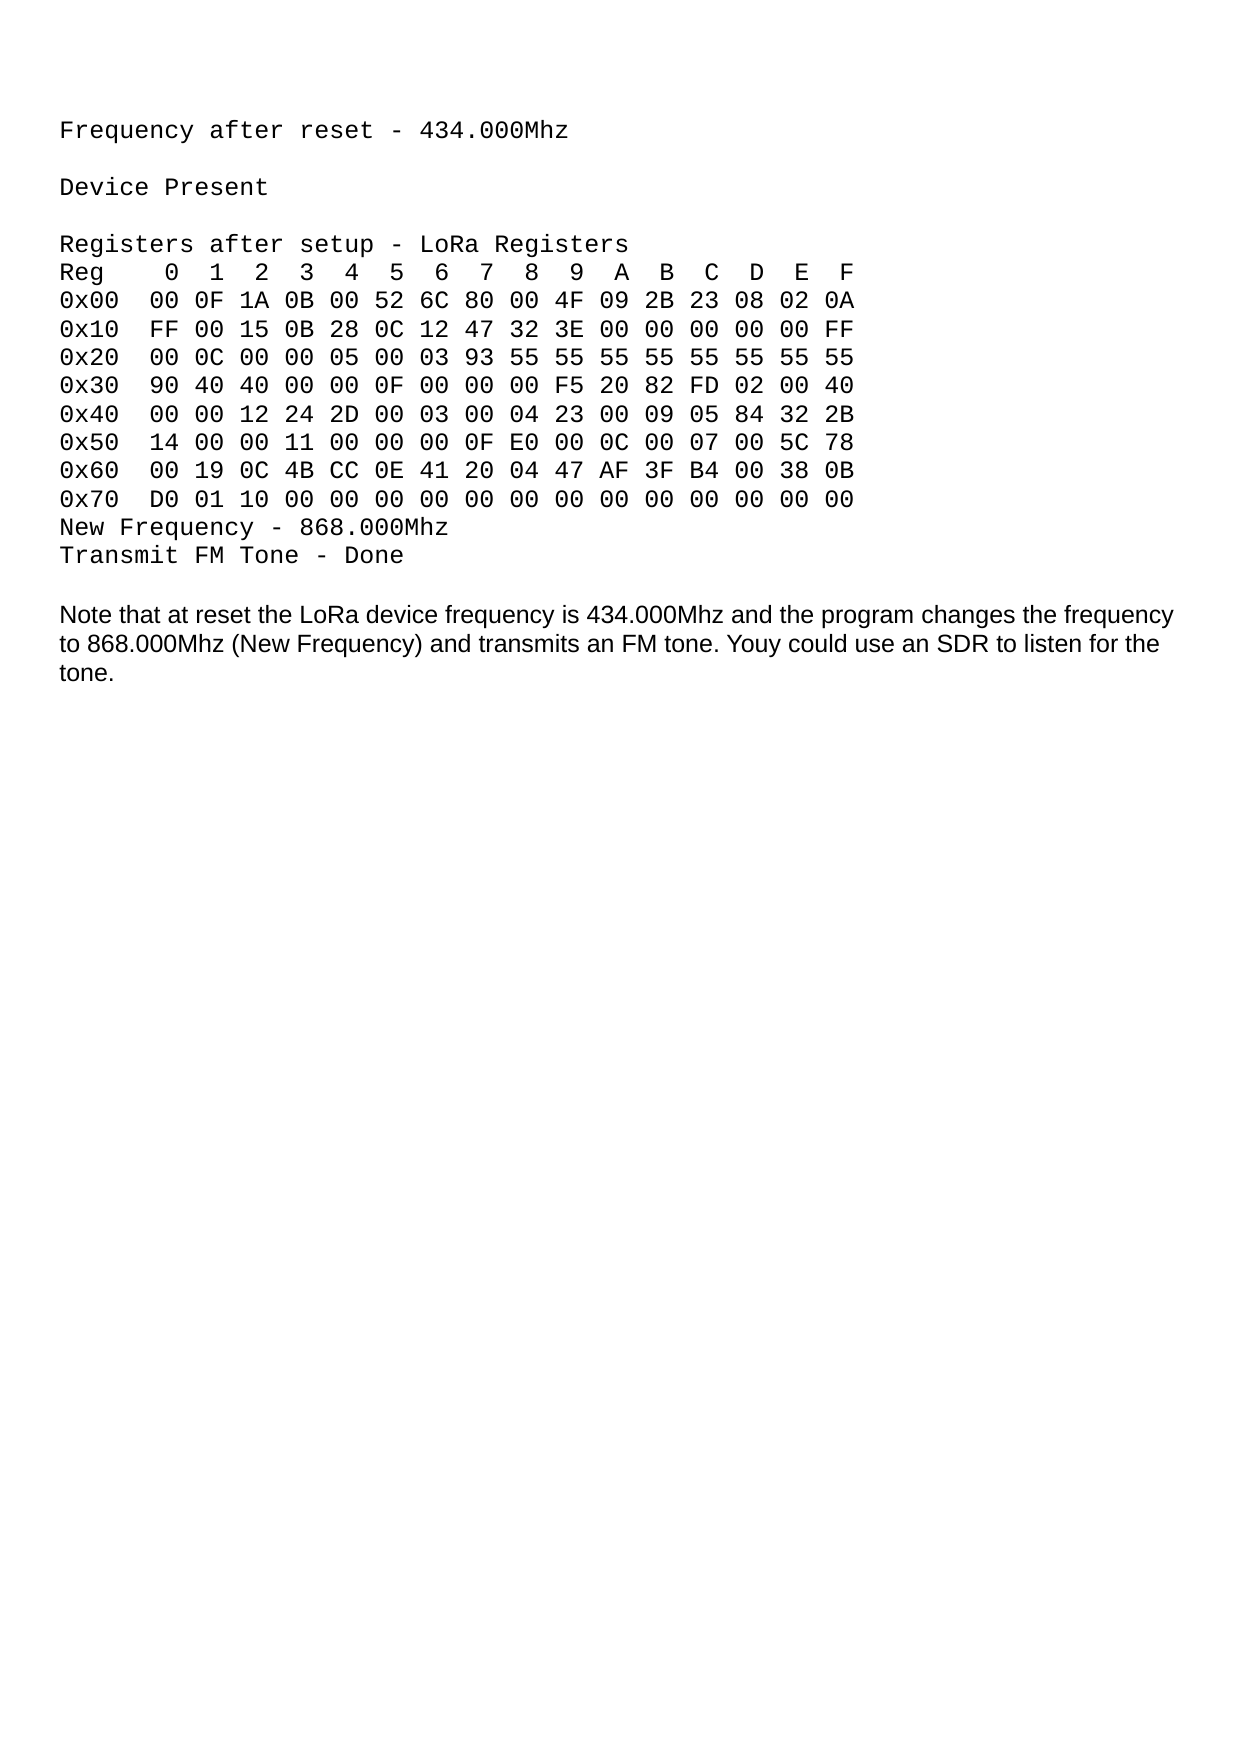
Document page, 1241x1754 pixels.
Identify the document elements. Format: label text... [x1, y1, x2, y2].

text Transmit FM Tone - Done [59, 543, 1181, 571]
text Device Present [59, 175, 1181, 203]
text New Frequency - 868.000Mhz [59, 515, 1181, 543]
text Reg 0 1 2 3 4 5 6 7 8 9 A B C D E F [59, 260, 1181, 288]
text 0x50 14 00 00 11 00 00 00 0F E0 00 0C 00 07 00 5C 78 [59, 430, 1181, 458]
text 0x40 00 00 12 24 2D 00 03 00 04 23 00 09 05 84 32 2B [59, 401, 1181, 430]
text 0x20 00 0C 00 00 05 00 03 93 55 55 55 55 55 55 55 55 [59, 345, 1181, 373]
text Frequency after reset - 434.000Mhz [59, 118, 1181, 146]
text 0x10 FF 00 15 0B 28 0C 12 47 32 3E 00 00 00 00 00 FF [59, 316, 1181, 345]
text 0x60 00 19 0C 4B CC 0E 41 20 04 47 AF 3F B4 00 38 0B [59, 458, 1181, 486]
text Registers after setup - LoRa Registers [59, 231, 1181, 260]
text Note that at reset the LoRa device frequency is 434.000Mhz and the program changes the frequency to 868.000Mhz (New Frequency) and transmits an FM tone. Youy could use an SDR to listen for the tone. [59, 600, 1181, 686]
text 0x00 00 0F 1A 0B 00 52 6C 80 00 4F 09 2B 23 08 02 0A [59, 288, 1181, 316]
text 0x30 90 40 40 00 00 0F 00 00 00 F5 20 82 FD 02 00 40 [59, 373, 1181, 401]
text 0x70 D0 01 10 00 00 00 00 00 00 00 00 00 00 00 00 00 [59, 486, 1181, 515]
